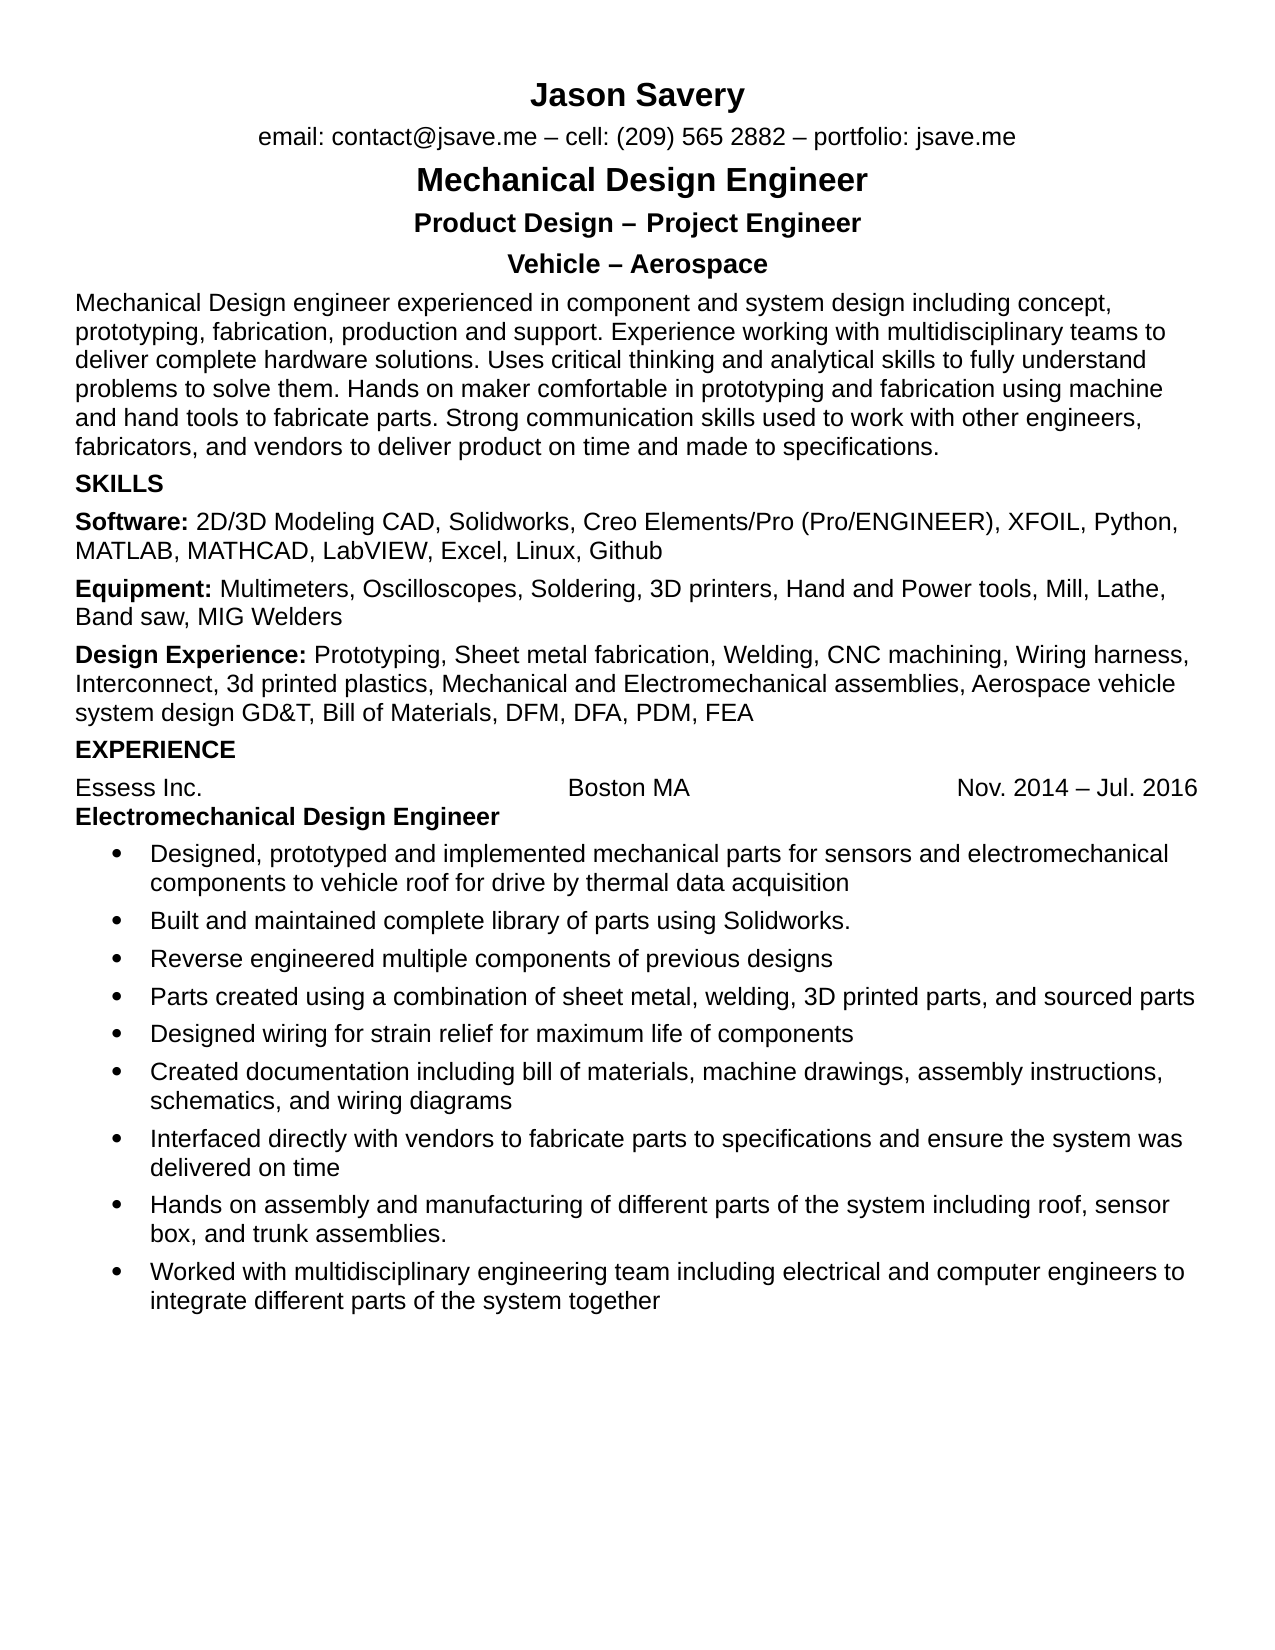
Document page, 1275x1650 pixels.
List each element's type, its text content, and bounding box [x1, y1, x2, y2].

list Hands on assembly and manufacturing of different parts of the system including roof, sensor box, and trunk assemblies. [112, 1190, 1200, 1248]
text SKILLS [75, 469, 1200, 498]
text email: contact@jsave.me – cell: (209) 565 2882 – portfolio: jsave.me [75, 122, 1200, 151]
text Product Design – Project Engineer [75, 207, 1200, 239]
text Equipment: Multimeters, Oscilloscopes, Soldering, 3D printers, Hand and Power tools, Mill, Lathe, Band saw, MIG Welders [75, 573, 1200, 631]
list Built and maintained complete library of parts using Solidworks. [112, 906, 1200, 935]
list Designed, prototyped and implemented mechanical parts for sensors and electromechanical components to vehicle roof for drive by thermal data acquisition [112, 839, 1200, 897]
list Interfaced directly with vendors to fabricate parts to specifications and ensure the system was delivered on time [112, 1124, 1200, 1181]
list Reverse engineered multiple components of previous designs [112, 944, 1200, 973]
text Essess Inc. Boston MA Nov. 2014 – Jul. 2016 [75, 773, 1200, 802]
text Mechanical Design Engineer [75, 160, 1200, 198]
text Jason Savery [75, 75, 1200, 113]
list Designed wiring for strain relief for maximum life of components [112, 1019, 1200, 1048]
text Electromechanical Design Engineer [75, 802, 1200, 830]
list Parts created using a combination of sheet metal, welding, 3D printed parts, and sourced parts [112, 982, 1200, 1010]
text Vehicle – Aerospace [75, 248, 1200, 279]
text EXPERIENCE [75, 735, 1200, 764]
text Software: 2D/3D Modeling CAD, Solidworks, Creo Elements/Pro (Pro/ENGINEER), XFOIL, Python, MATLAB, MATHCAD, LabVIEW, Excel, Linux, Github [75, 507, 1200, 564]
list Worked with multidisciplinary engineering team including electrical and computer engineers to integrate different parts of the system together [112, 1257, 1200, 1314]
list Created documentation including bill of materials, machine drawings, assembly instructions, schematics, and wiring diagrams [112, 1057, 1200, 1115]
text Design Experience: Prototyping, Sheet metal fabrication, Welding, CNC machining, Wiring harness, Interconnect, 3d printed plastics, Mechanical and Electromechanical assemblies, Aerospace vehicle system design GD&T, Bill of Materials, DFM, DFA, PDM, FEA [75, 640, 1200, 726]
text Mechanical Design engineer experienced in component and system design including concept, prototyping, fabrication, production and support. Experience working with multidisciplinary teams to deliver complete hardware solutions. Uses critical thinking and analytical skills to fully understand problems to solve them. Hands on maker comfortable in prototyping and fabrication using machine and hand tools to fabricate parts. Strong communication skills used to work with other engineers, fabricators, and vendors to deliver product on time and made to specifications. [75, 288, 1200, 460]
